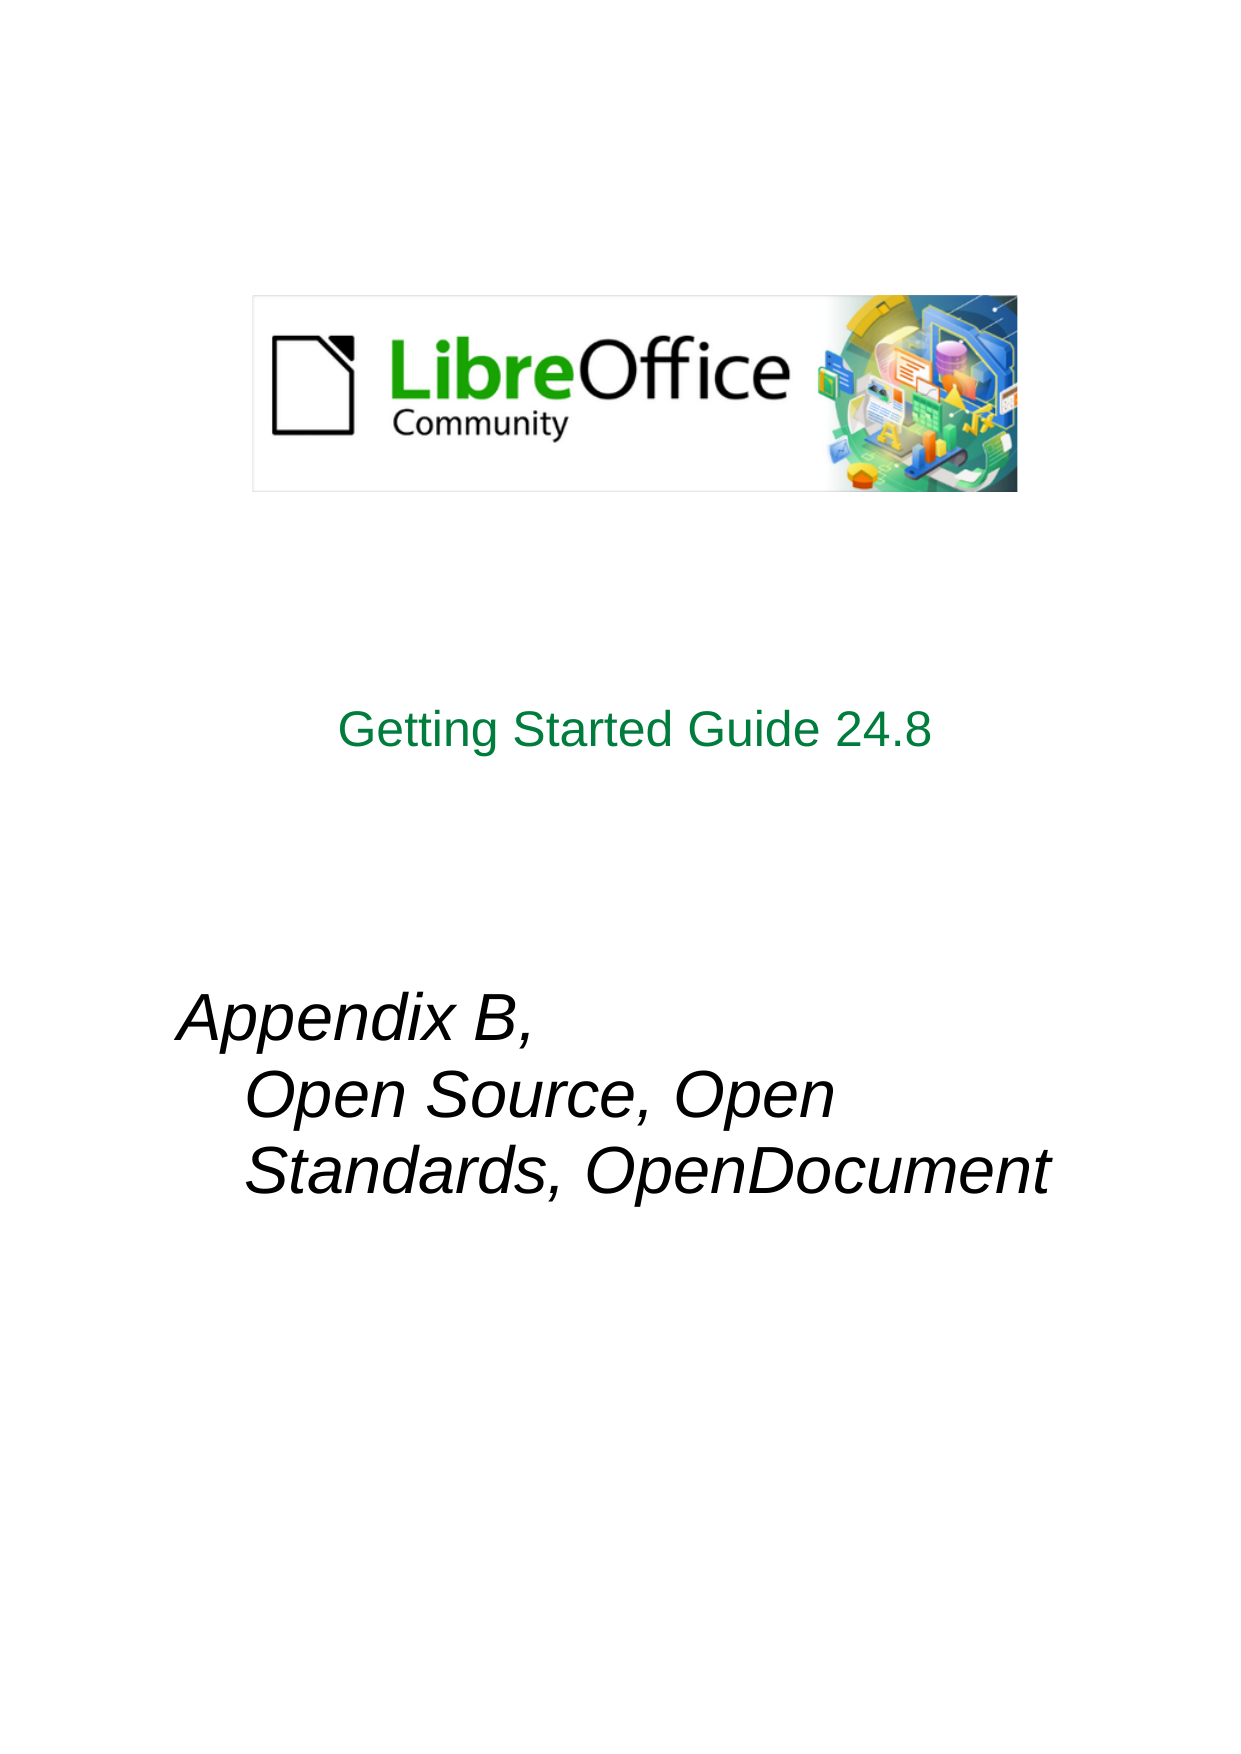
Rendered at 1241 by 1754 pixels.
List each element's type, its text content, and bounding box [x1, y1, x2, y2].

picture [252, 295, 1018, 492]
title Appendix B, Open Source, Open Standards, OpenDocument [177, 978, 1093, 1208]
text Guia de Introdução 24.8 [177, 699, 1093, 757]
